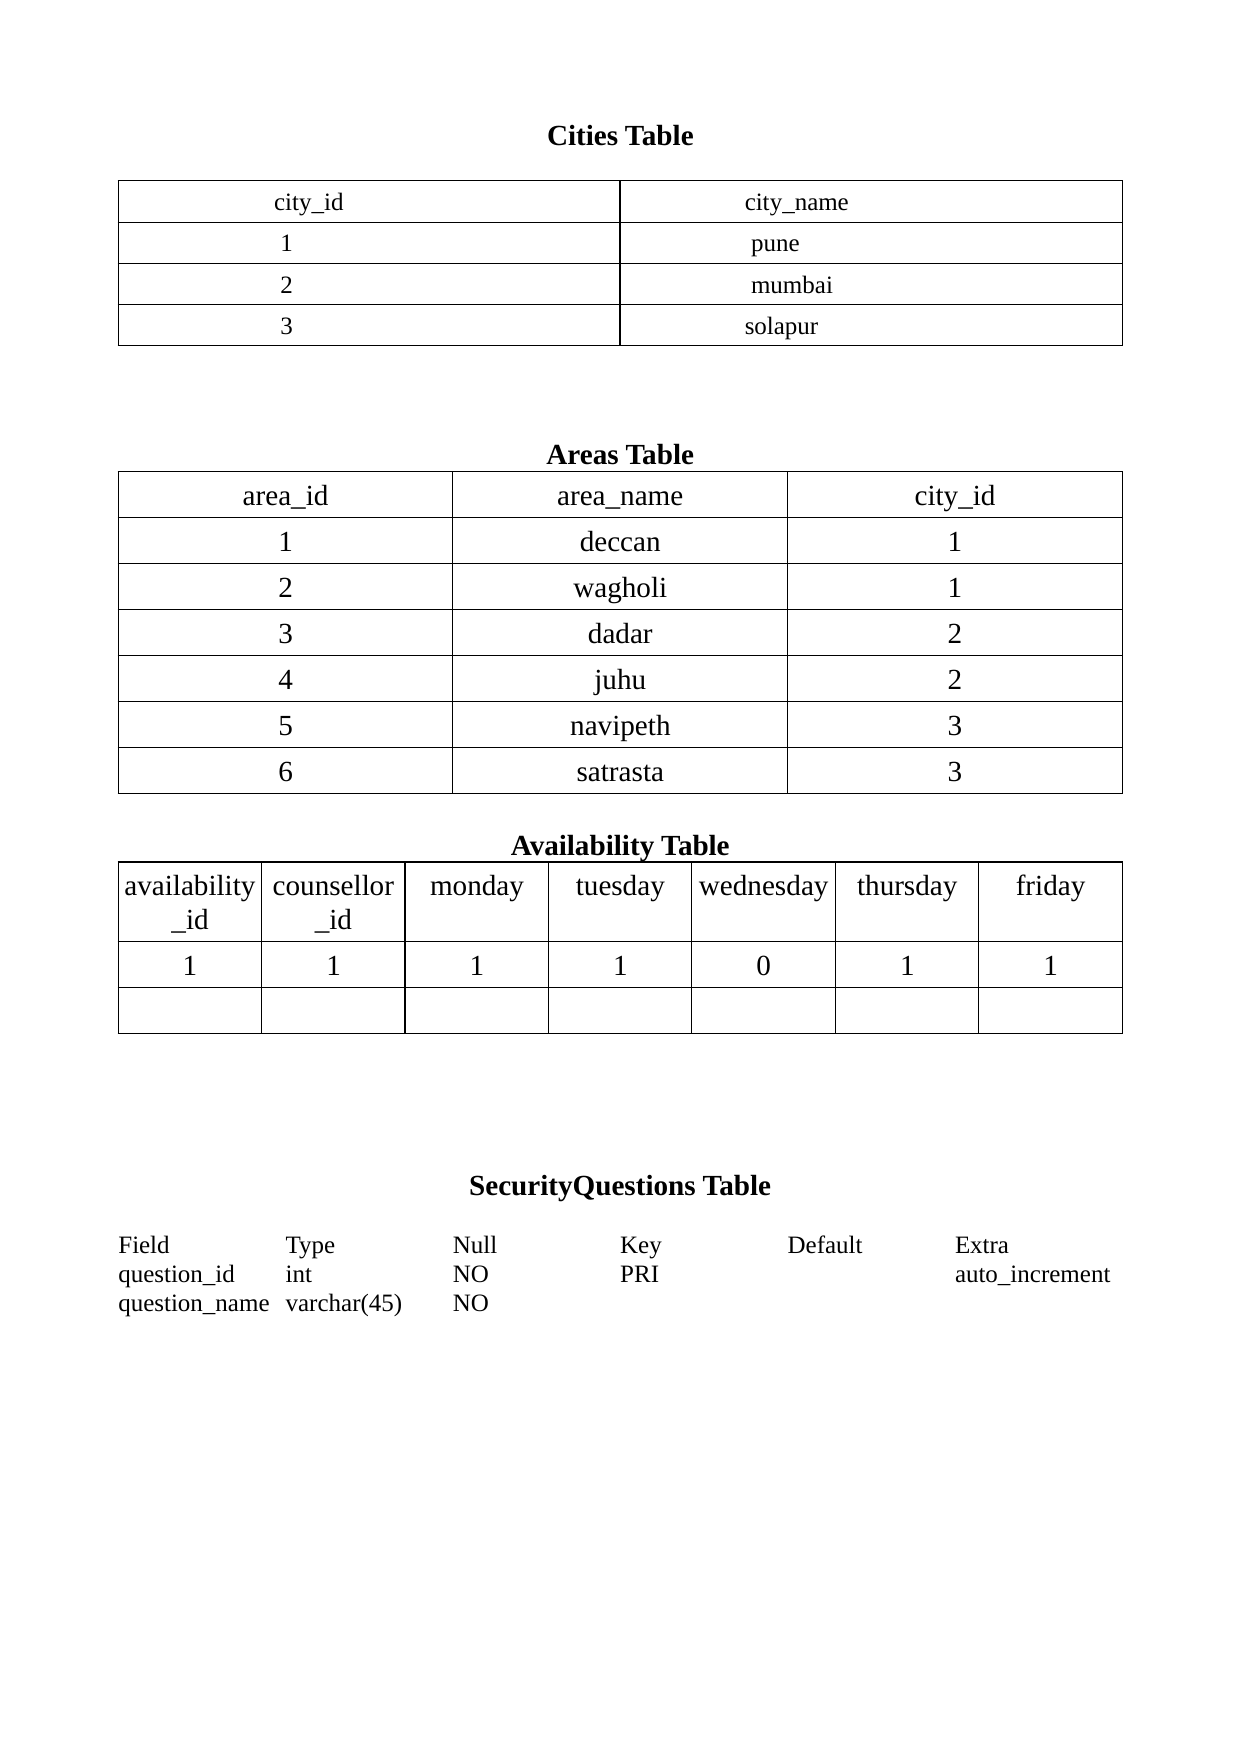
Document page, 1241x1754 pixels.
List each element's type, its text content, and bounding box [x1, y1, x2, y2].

table_cell pune [621, 223, 1122, 263]
table_cell wagholi [453, 564, 787, 609]
table_cell question_id [118, 1259, 285, 1288]
table_cell auto_increment [955, 1259, 1122, 1288]
table_cell 0 [692, 942, 835, 987]
table_cell 5 [119, 702, 452, 747]
table_cell navipeth [453, 702, 787, 747]
table_cell mumbai [621, 264, 1122, 304]
table_header wednesday [692, 863, 835, 941]
table_cell PRI [620, 1259, 787, 1288]
table_header thursday [836, 863, 978, 941]
table_cell 1 [119, 223, 619, 263]
table_cell satrasta [453, 748, 787, 793]
table_header city_id [788, 472, 1122, 517]
table_cell [788, 1259, 955, 1288]
table_cell [836, 988, 978, 1033]
table_cell [979, 988, 1122, 1033]
table_cell [788, 1288, 955, 1317]
table_cell [262, 988, 404, 1033]
table_cell 1 [979, 942, 1122, 987]
table_cell [406, 988, 548, 1033]
table_header tuesday [549, 863, 691, 941]
table_cell 1 [119, 942, 261, 987]
table_cell [620, 1288, 787, 1317]
table_cell NO [453, 1259, 620, 1288]
table_cell question_name [118, 1288, 285, 1317]
table_cell solapur [621, 305, 1122, 345]
table_cell 3 [119, 305, 619, 345]
table_cell 3 [119, 610, 452, 655]
table_header Extra [955, 1231, 1122, 1259]
table_header friday [979, 863, 1122, 941]
table_cell 2 [119, 564, 452, 609]
table_header counsellor_id [262, 863, 404, 941]
table_cell int [285, 1259, 453, 1288]
text Cities Table [118, 118, 1122, 152]
table_cell 1 [549, 942, 691, 987]
table_cell 1 [788, 564, 1122, 609]
text SecurityQuestions Table [118, 1168, 1122, 1202]
table_cell [549, 988, 691, 1033]
table_cell 1 [406, 942, 548, 987]
table_header monday [406, 863, 548, 941]
table_cell dadar [453, 610, 787, 655]
table_header area_name [453, 472, 787, 517]
table_cell 3 [788, 702, 1122, 747]
text Areas Table [118, 437, 1122, 471]
table_header Type [285, 1231, 453, 1259]
table_header city_name [621, 181, 1122, 222]
table_cell 1 [119, 518, 452, 563]
table_cell 3 [788, 748, 1122, 793]
table_cell [692, 988, 835, 1033]
table_cell 6 [119, 748, 452, 793]
table_cell 2 [788, 656, 1122, 701]
text Availability Table [118, 828, 1122, 861]
table_cell varchar(45) [285, 1288, 453, 1317]
table_header availability_id [119, 863, 261, 941]
table_cell NO [453, 1288, 620, 1317]
table_cell juhu [453, 656, 787, 701]
table_cell 1 [836, 942, 978, 987]
table_cell [119, 988, 261, 1033]
table_header Key [620, 1231, 787, 1259]
table_header city_id [119, 181, 619, 222]
table_cell 2 [788, 610, 1122, 655]
table_header area_id [119, 472, 452, 517]
table_cell [955, 1288, 1122, 1317]
table_cell 1 [788, 518, 1122, 563]
table_cell 1 [262, 942, 404, 987]
table_header Field [118, 1231, 285, 1259]
table_cell 2 [119, 264, 619, 304]
table_header Default [788, 1231, 955, 1259]
table_cell deccan [453, 518, 787, 563]
table_header Null [453, 1231, 620, 1259]
table_cell 4 [119, 656, 452, 701]
